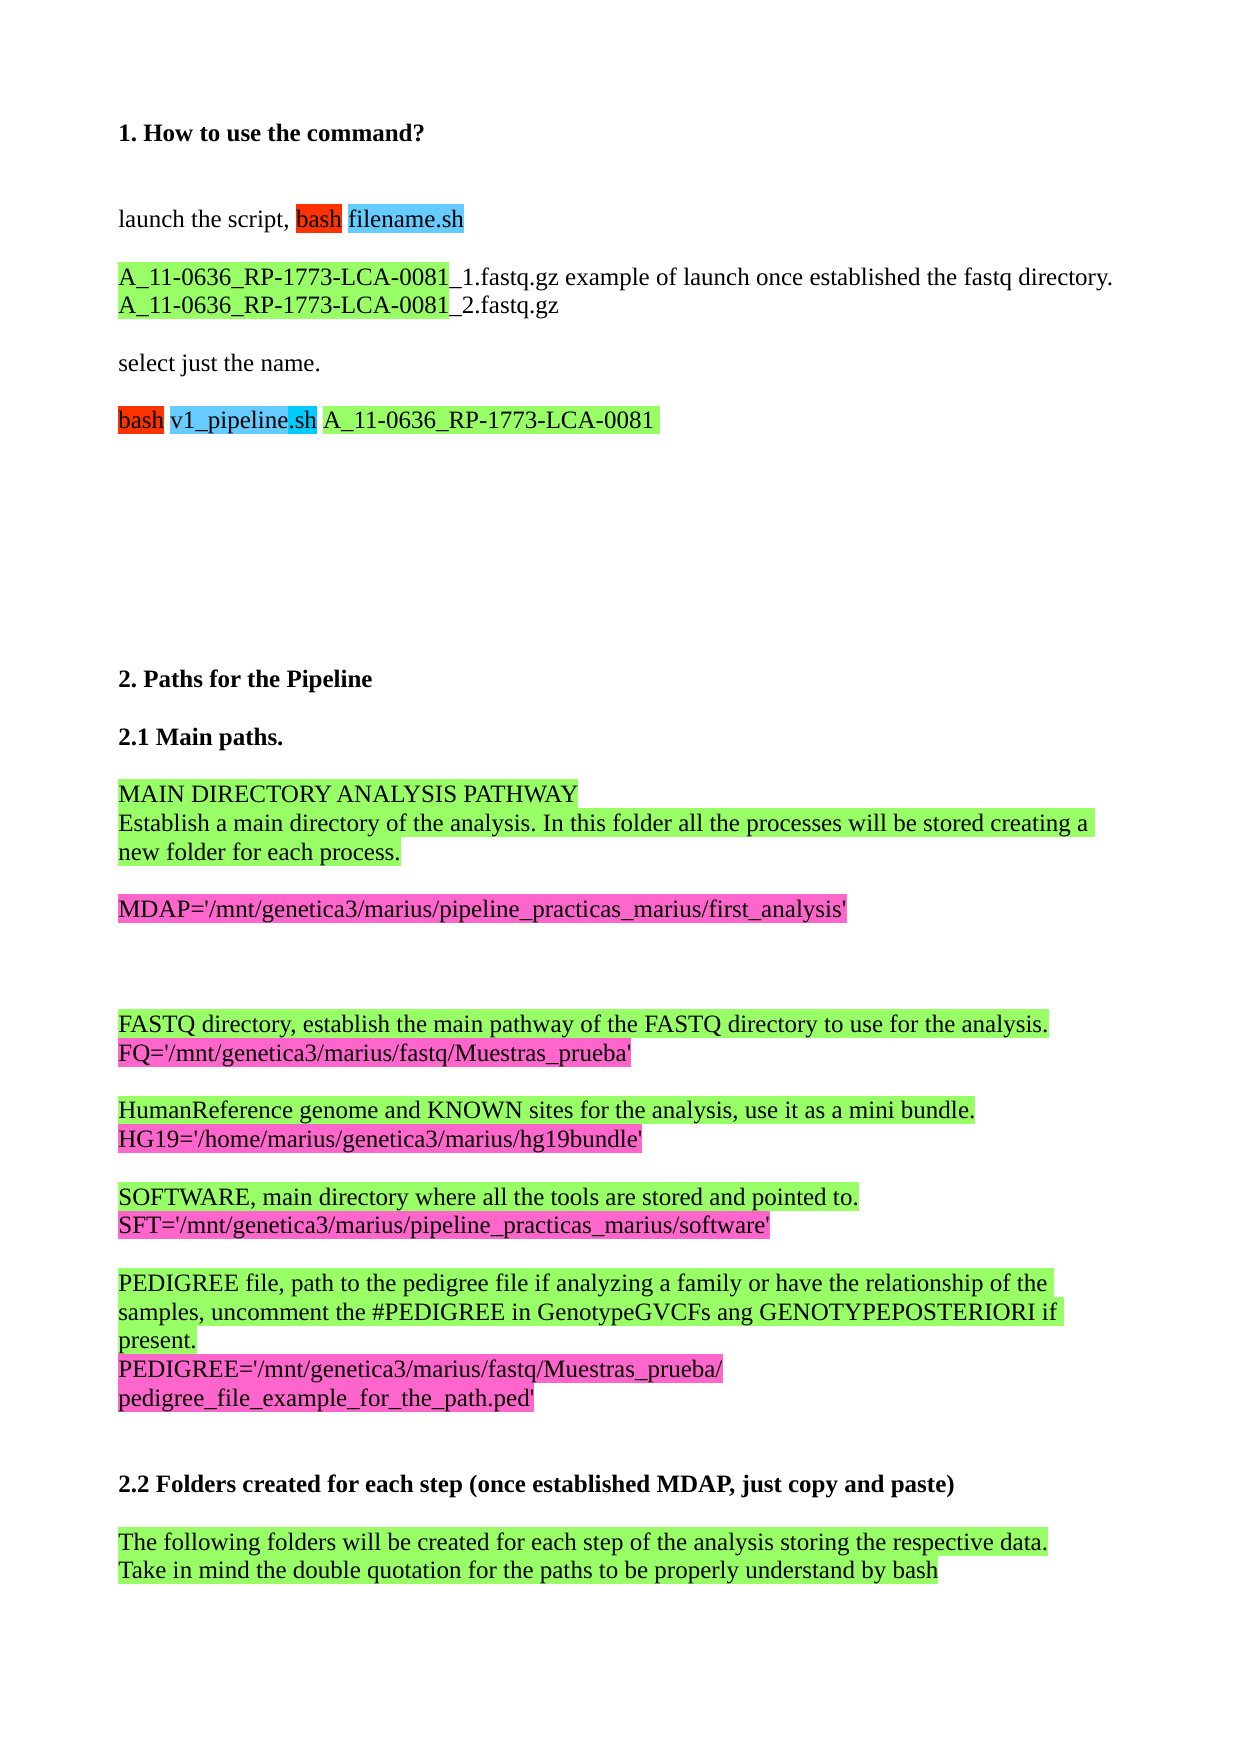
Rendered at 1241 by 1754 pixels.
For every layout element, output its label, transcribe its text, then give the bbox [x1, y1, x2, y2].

text bash v1_pipeline.sh A_11-0636_RP-1773-LCA-0081 [118, 406, 1122, 434]
text 2.1 Main paths. [118, 722, 1122, 751]
text A_11-0636_RP-1773-LCA-0081_1.fastq.gz example of launch once established the fastq directory. [118, 262, 1122, 291]
text FQ='/mnt/genetica3/marius/fastq/Muestras_prueba' [118, 1038, 1122, 1067]
text MAIN DIRECTORY ANALYSIS PATHWAY [118, 779, 1122, 808]
text PEDIGREE='/mnt/genetica3/marius/fastq/Muestras_prueba/pedigree_file_example_for_the_path.ped' [118, 1354, 1122, 1412]
text Establish a main directory of the analysis. In this folder all the processes will be stored creating a new folder for each process. [118, 808, 1122, 866]
text HumanReference genome and KNOWN sites for the analysis, use it as a mini bundle. [118, 1096, 1122, 1124]
text FASTQ directory, establish the main pathway of the FASTQ directory to use for the analysis. [118, 1009, 1122, 1038]
text Take in mind the double quotation for the paths to be properly understand by bash [118, 1556, 1122, 1584]
text PEDIGREE file, path to the pedigree file if analyzing a family or have the relationship of the samples, uncomment the #PEDIGREE in GenotypeGVCFs ang GENOTYPEPOSTERIORI if present. [118, 1268, 1122, 1354]
text SOFTWARE, main directory where all the tools are stored and pointed to. [118, 1182, 1122, 1211]
text 2. Paths for the Pipeline [118, 664, 1122, 693]
text 1. How to use the command? [118, 118, 1122, 147]
text select just the name. [118, 348, 1122, 377]
text HG19='/home/marius/genetica3/marius/hg19bundle' [118, 1124, 1122, 1153]
text launch the script, bash filename.sh [118, 204, 1122, 233]
text A_11-0636_RP-1773-LCA-0081_2.fastq.gz [118, 291, 1122, 319]
text MDAP='/mnt/genetica3/marius/pipeline_practicas_marius/first_analysis' [118, 894, 1122, 923]
text SFT='/mnt/genetica3/marius/pipeline_practicas_marius/software' [118, 1211, 1122, 1239]
text The following folders will be created for each step of the analysis storing the respective data. [118, 1527, 1122, 1556]
text 2.2 Folders created for each step (once established MDAP, just copy and paste) [118, 1469, 1122, 1498]
